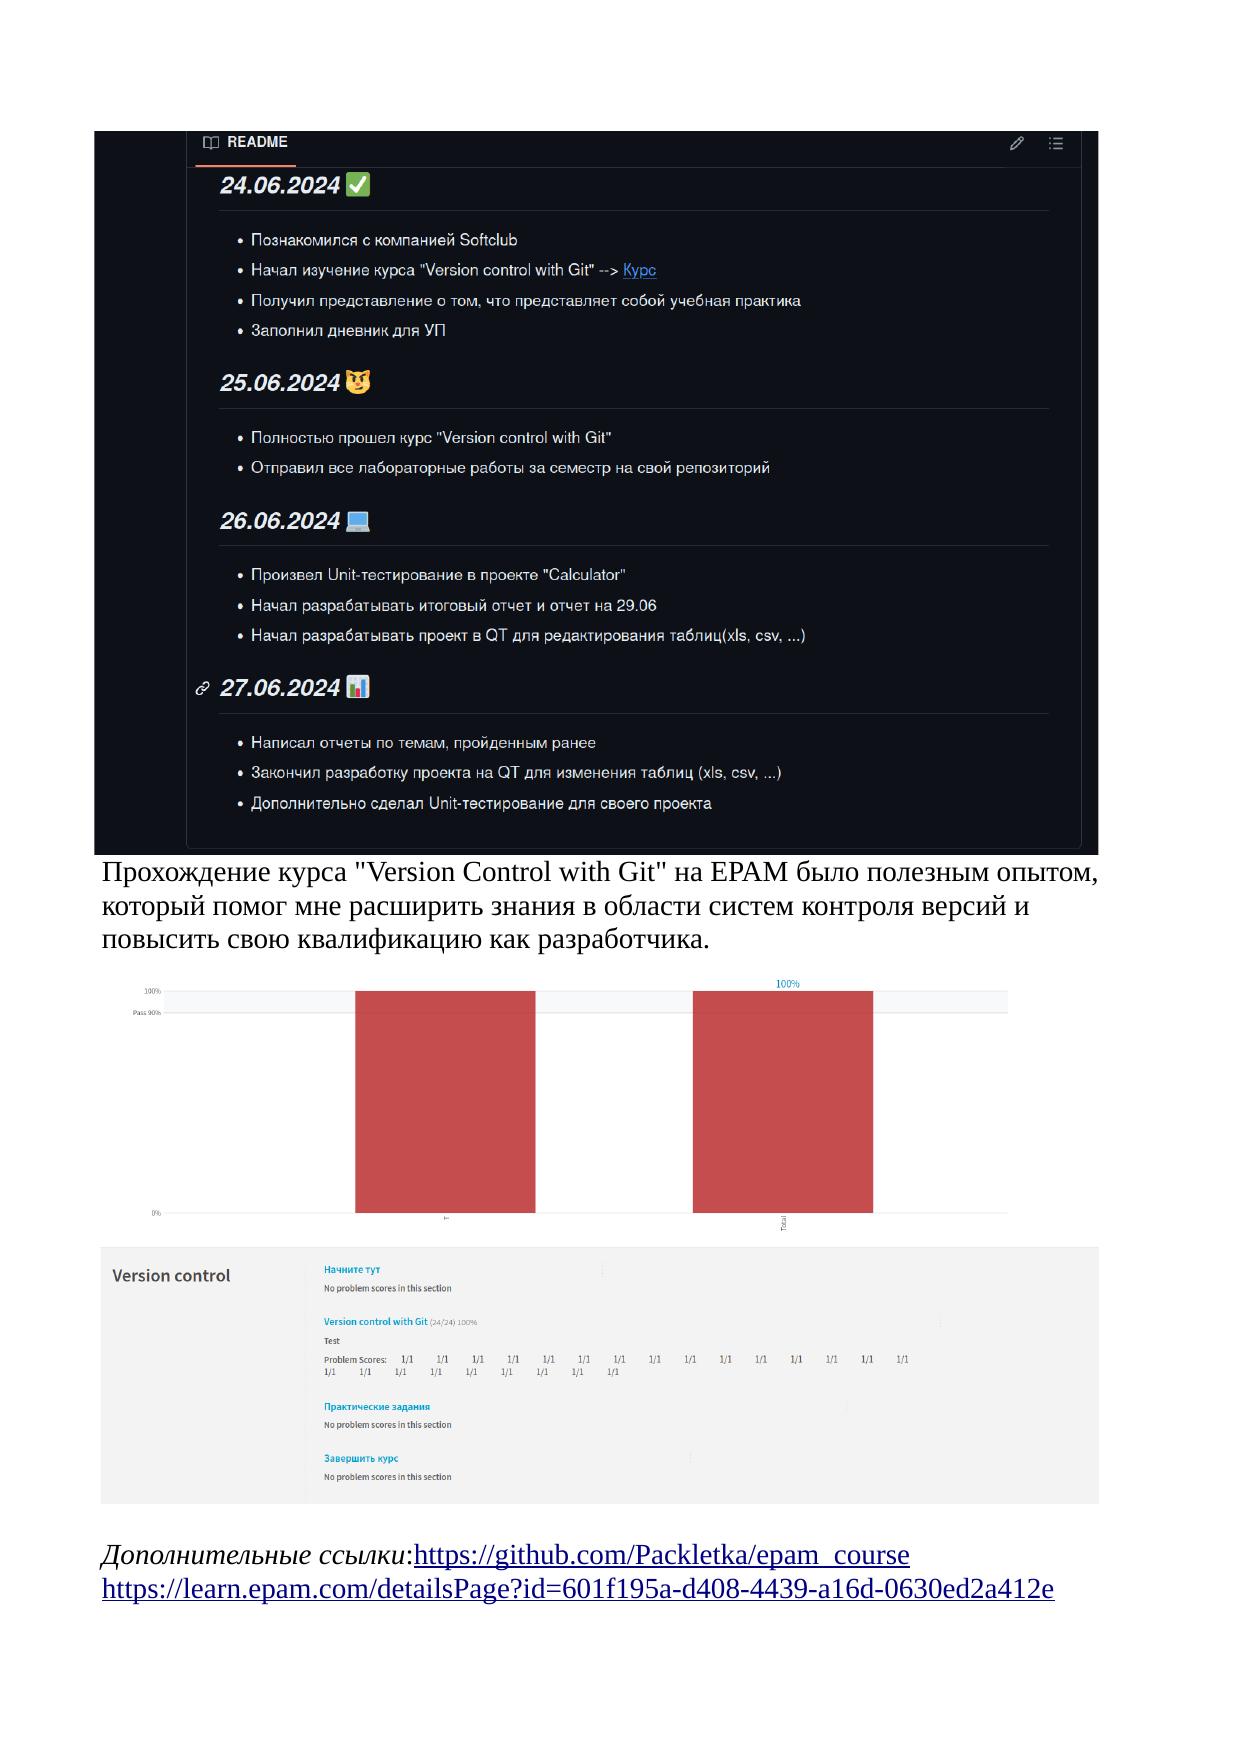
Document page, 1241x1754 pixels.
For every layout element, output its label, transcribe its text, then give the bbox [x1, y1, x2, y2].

text https://learn.epam.com/detailsPage?id=601f195a-d408-4439-a16d-0630ed2a412e [102, 1571, 1123, 1604]
picture [94, 967, 1099, 1504]
text Дополнительные ссылки:https://github.com/Packletka/epam_course [102, 1537, 1123, 1571]
picture [94, 131, 1099, 855]
text Прохождение курса "Version Control with Git" на EPAM было полезным опытом, который помог мне расширить знания в области систем контроля версий и повысить свою квалификацию как разработчика. [102, 118, 1123, 955]
